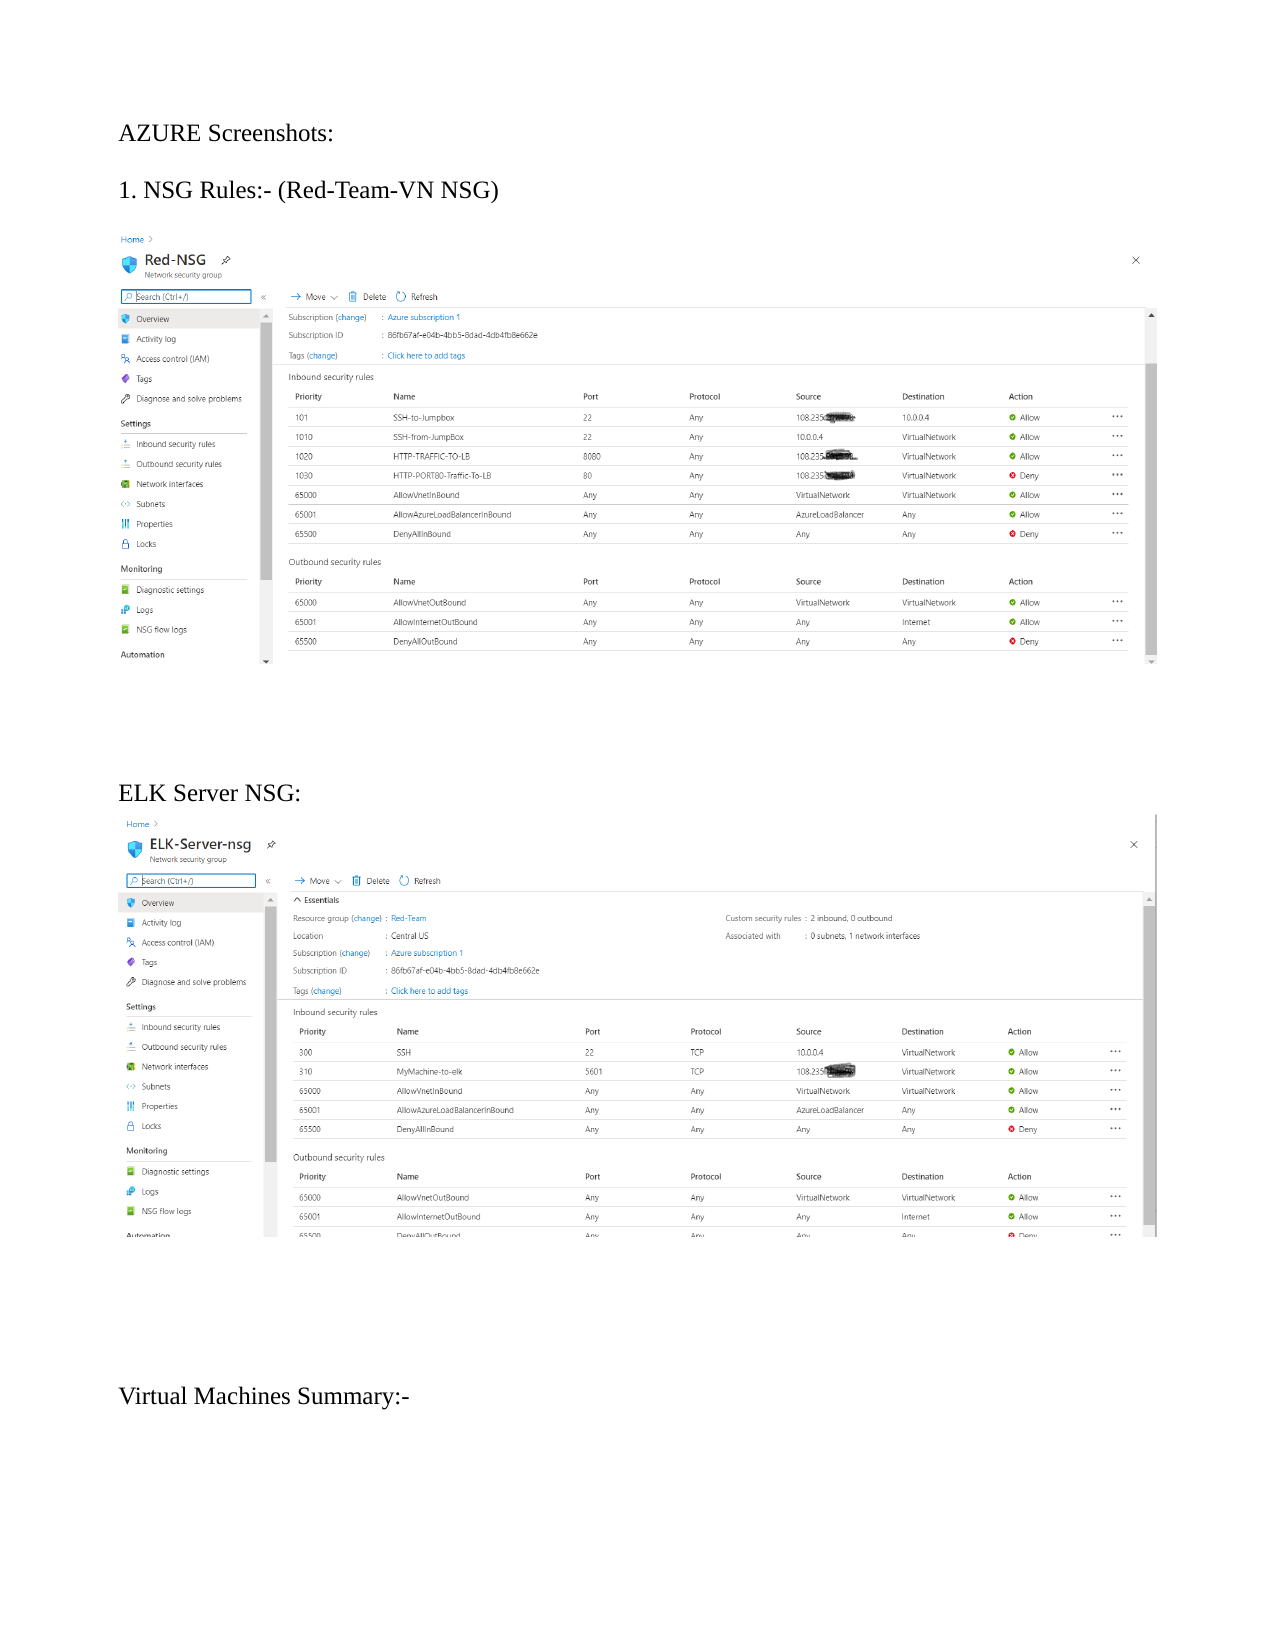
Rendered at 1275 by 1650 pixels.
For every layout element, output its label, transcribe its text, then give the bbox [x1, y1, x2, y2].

text AZURE Screenshots: [118, 118, 1157, 147]
picture [118, 806, 1157, 1237]
text Virtual Machines Summary:- [118, 1381, 1157, 1409]
text 1. NSG Rules:- (Red-Team-VN NSG) [118, 176, 1157, 204]
text ELK Server NSG: [118, 778, 1157, 806]
picture [118, 233, 1157, 664]
